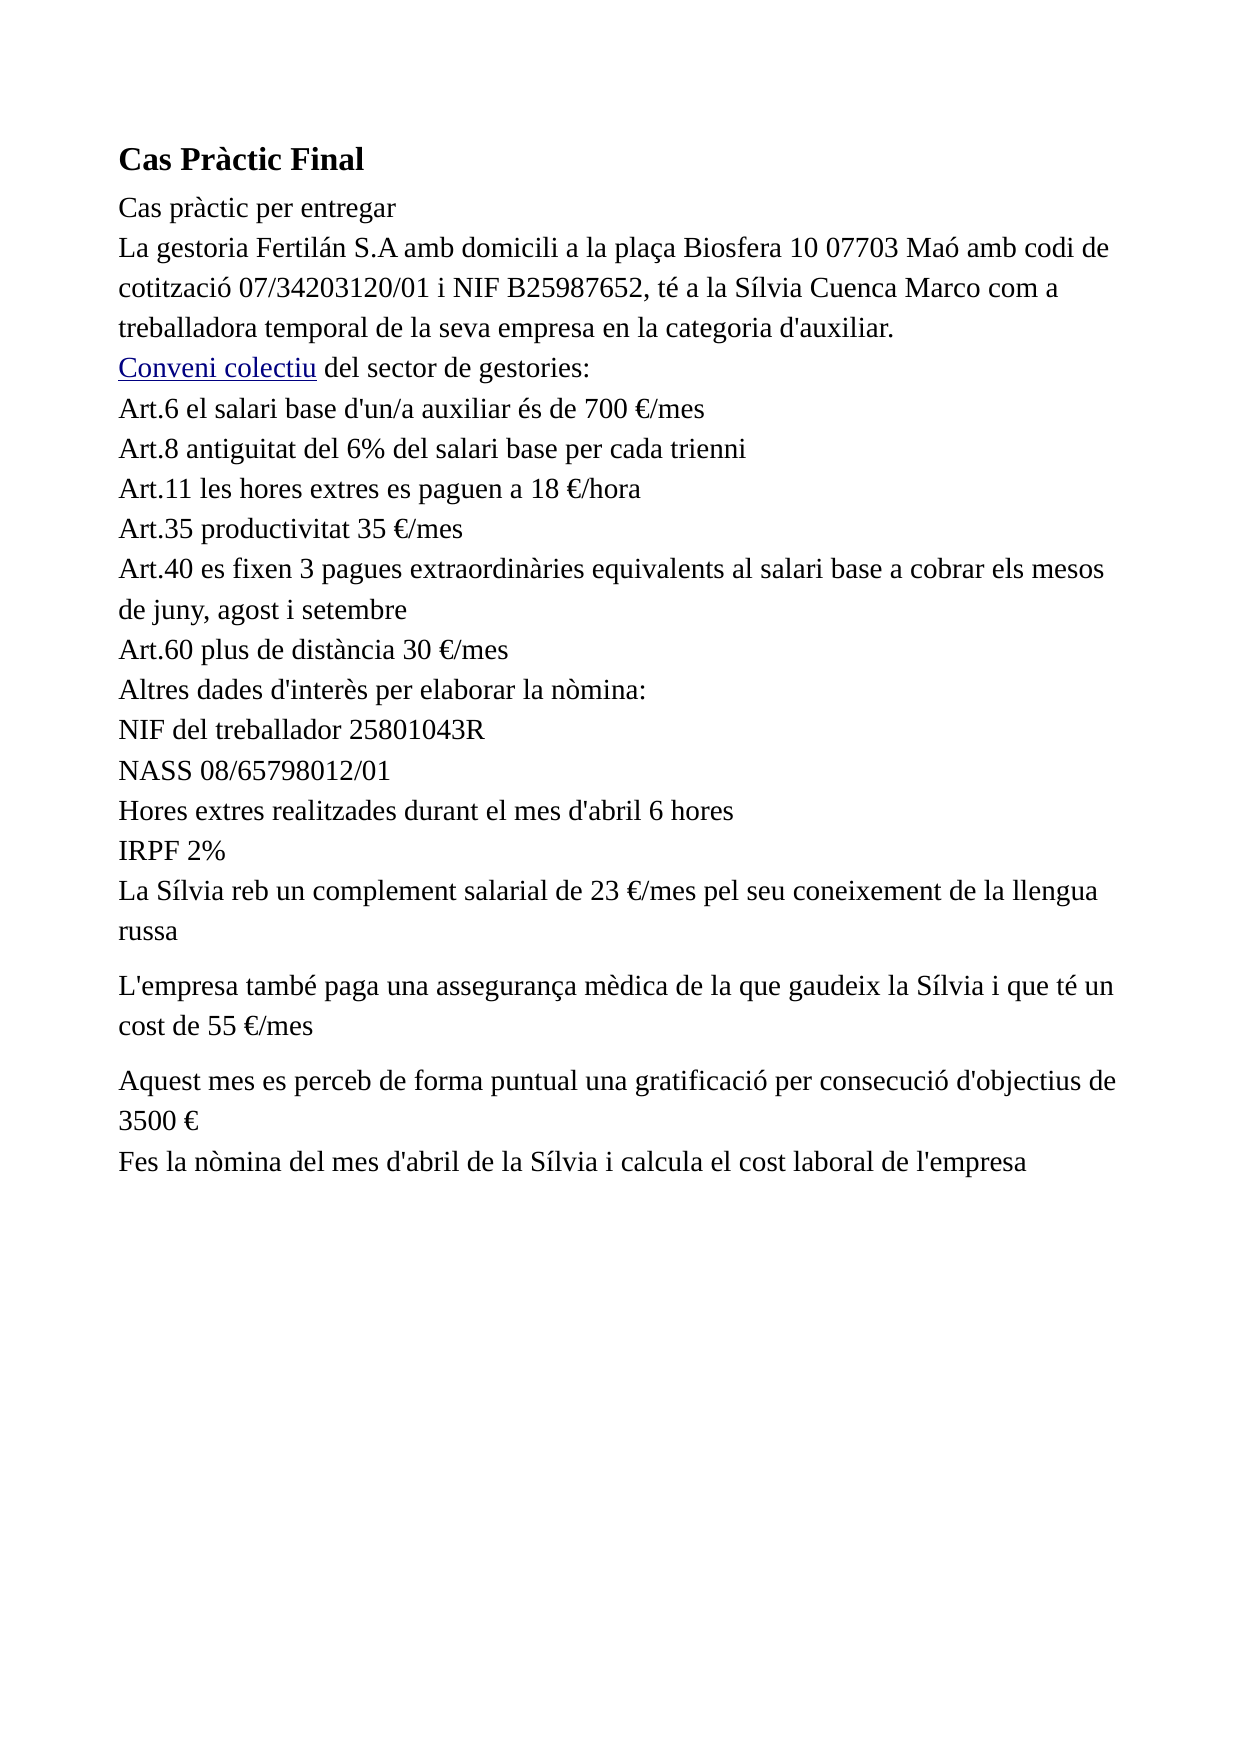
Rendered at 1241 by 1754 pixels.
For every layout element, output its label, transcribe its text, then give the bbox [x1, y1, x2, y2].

text Aquest mes es perceb de forma puntual una gratificació per consecució d'objectius de 3500 € Fes la nòmina del mes d'abril de la Sílvia i calcula el cost laboral de l'empresa [118, 1063, 1122, 1177]
subtitle Cas Pràctic Final [118, 139, 1122, 177]
text L'empresa també paga una assegurança mèdica de la que gaudeix la Sílvia i que té un cost de 55 €/mes [118, 968, 1122, 1042]
text Cas pràctic per entregar La gestoria Fertilán S.A amb domicili a la plaça Biosfera 10 07703 Maó amb codi de cotització 07/34203120/01 i NIF B25987652, té a la Sílvia Cuenca Marco com a treballadora temporal de la seva empresa en la categoria d'auxiliar. Conveni colectiu del sector de gestories: Art.6 el salari base d'un/a auxiliar és de 700 €/mes Art.8 antiguitat del 6% del salari base per cada trienni Art.11 les hores extres es paguen a 18 €/hora Art.35 productivitat 35 €/mes Art.40 es fixen 3 pagues extraordinàries equivalents al salari base a cobrar els mesos de juny, agost i setembre Art.60 plus de distància 30 €/mes Altres dades d'interès per elaborar la nòmina: NIF del treballador 25801043R NASS 08/65798012/01 Hores extres realitzades durant el mes d'abril 6 hores IRPF 2% La Sílvia reb un complement salarial de 23 €/mes pel seu coneixement de la llengua russa [118, 190, 1122, 947]
